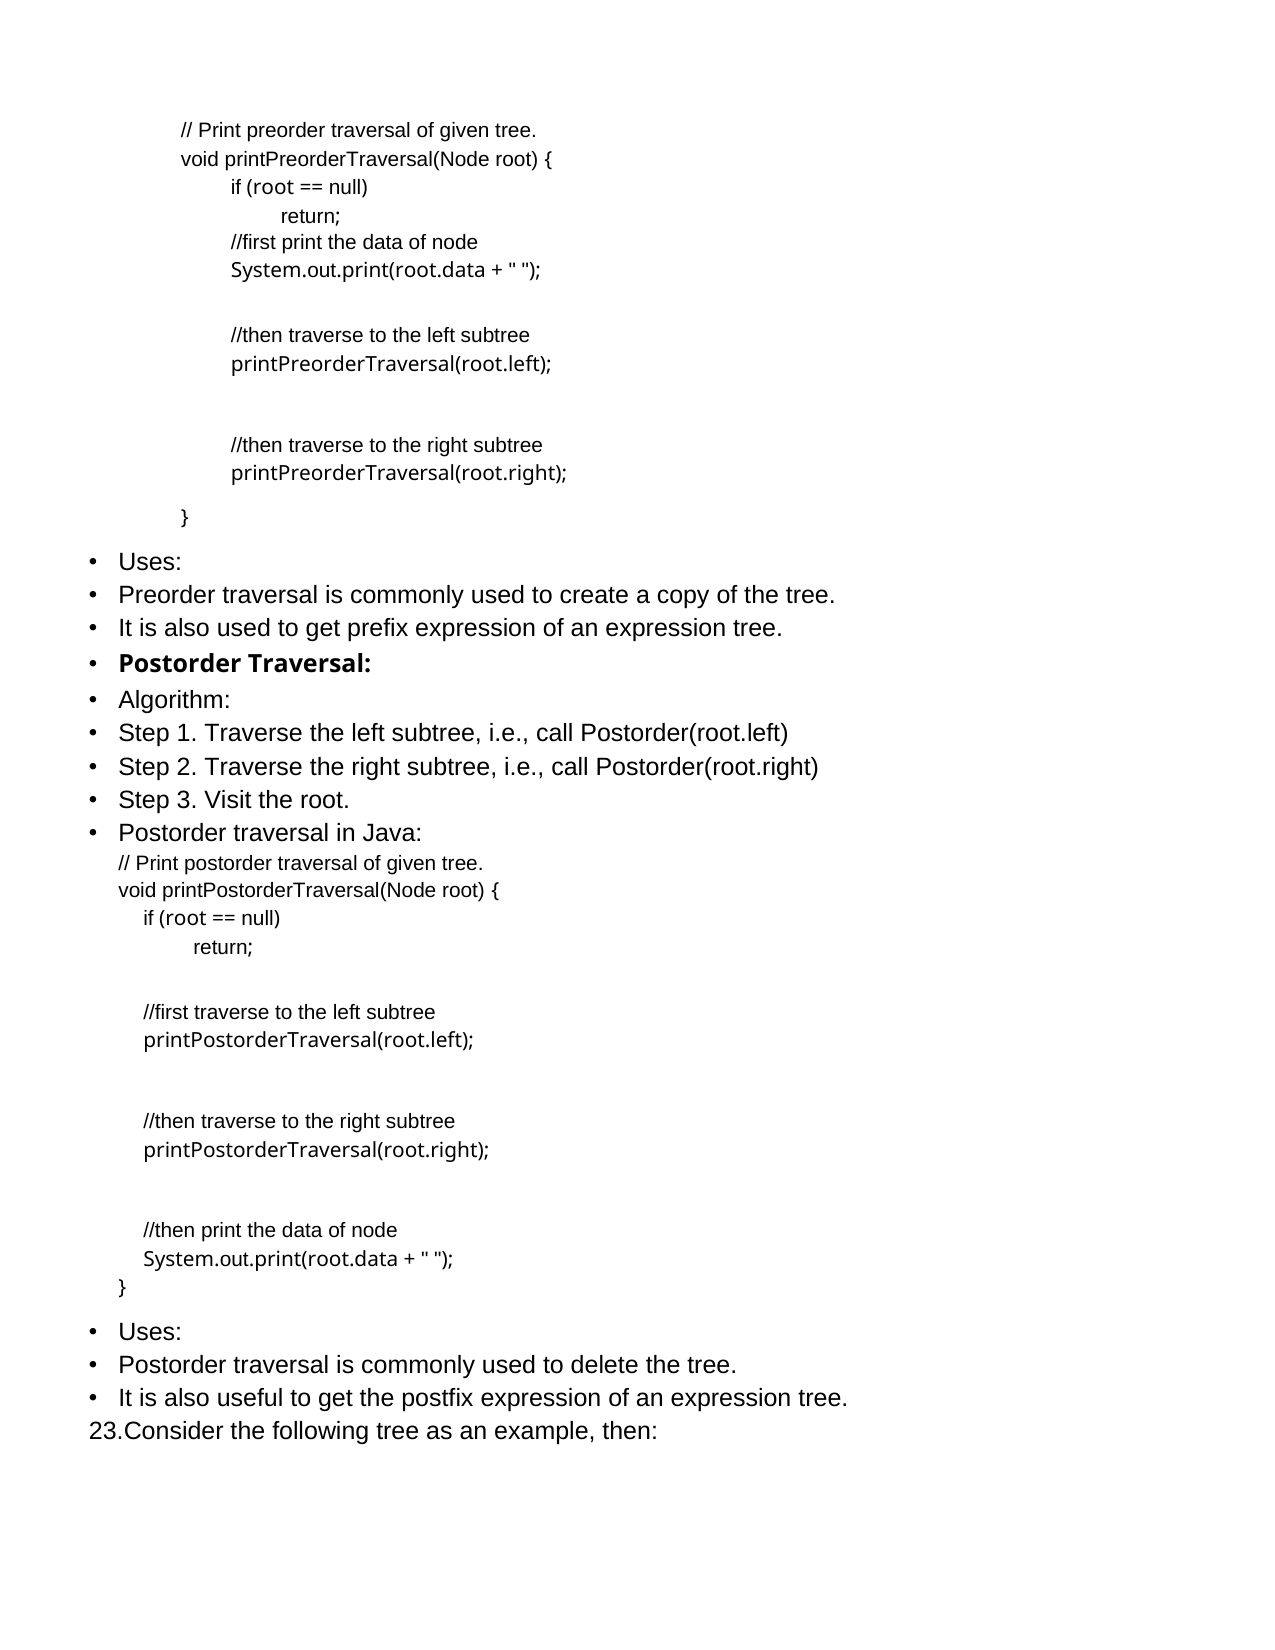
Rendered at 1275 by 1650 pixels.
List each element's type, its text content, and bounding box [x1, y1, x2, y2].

list //first traverse to the left subtree [118, 999, 1157, 1025]
list Postorder traversal is commonly used to delete the tree. [118, 1350, 1157, 1378]
list Step 3. Visit the root. [118, 784, 1157, 813]
list Uses: [118, 1317, 1157, 1345]
list //then print the data of node [118, 1218, 1157, 1244]
list printPreorderTraversal(root.left); [118, 349, 1157, 378]
list Step 1. Traverse the left subtree, i.e., call Postorder(root.left) [118, 718, 1157, 747]
list System.out.print(root.data + " "); [118, 1244, 1157, 1272]
list //then traverse to the left subtree [118, 323, 1157, 349]
list return; [118, 932, 1157, 960]
list printPreorderTraversal(root.right); [118, 458, 1157, 487]
list System.out.print(root.data + " "); [118, 255, 1157, 284]
list void printPostorderTraversal(Node root) { [118, 875, 1157, 903]
list } [118, 1272, 1157, 1301]
list } [118, 502, 1157, 531]
list It is also used to get prefix expression of an expression tree. [118, 613, 1157, 642]
list if (root == null) [118, 903, 1157, 932]
list //first print the data of node [118, 229, 1157, 255]
list if (root == null) [118, 172, 1157, 201]
list printPostorderTraversal(root.left); [118, 1025, 1157, 1054]
list Algorithm: [118, 685, 1157, 714]
list Consider the following tree as an example, then: [118, 1416, 1157, 1445]
list Preorder traversal is commonly used to create a copy of the tree. [118, 580, 1157, 609]
list Uses: [118, 547, 1157, 576]
list Postorder traversal in Java: [118, 818, 1157, 847]
list printPostorderTraversal(root.right); [118, 1135, 1157, 1163]
list return; [118, 201, 1157, 229]
list //then traverse to the right subtree [118, 1109, 1157, 1135]
list // Print preorder traversal of given tree. [118, 118, 1157, 144]
list Postorder Traversal: [118, 646, 1157, 680]
list Step 2. Traverse the right subtree, i.e., call Postorder(root.right) [118, 751, 1157, 780]
list //then traverse to the right subtree [118, 432, 1157, 458]
list It is also useful to get the postfix expression of an expression tree. [118, 1383, 1157, 1412]
list void printPreorderTraversal(Node root) { [118, 144, 1157, 172]
list // Print postorder traversal of given tree. [118, 851, 1157, 875]
